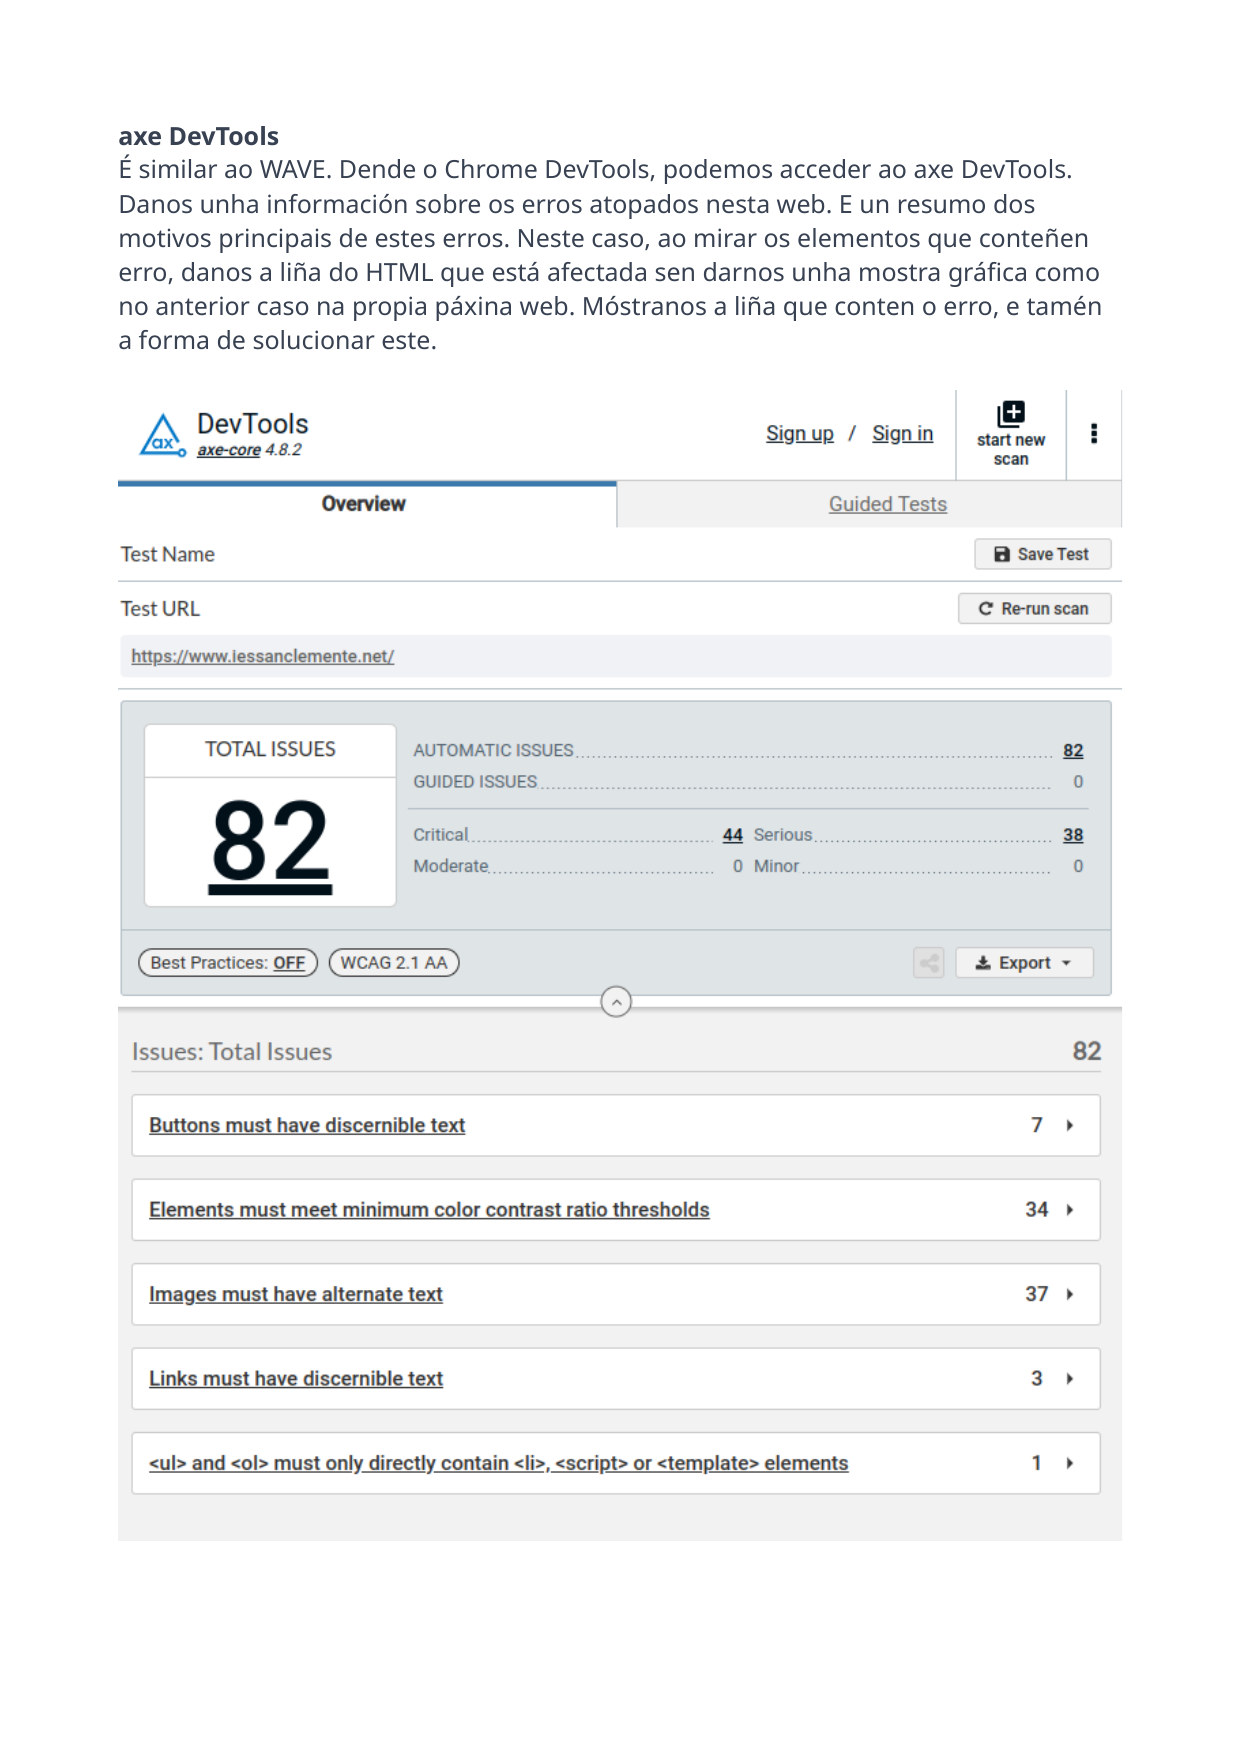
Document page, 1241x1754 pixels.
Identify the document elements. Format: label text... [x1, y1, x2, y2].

text axe DevTools [118, 118, 1122, 152]
picture [118, 390, 1123, 1541]
text É similar ao WAVE. Dende o Chrome DevTools, podemos acceder ao axe DevTools. Danos unha información sobre os erros atopados nesta web. E un resumo dos motivos principais de estes erros. Neste caso, ao mirar os elementos que conteñen erro, danos a liña do HTML que está afectada sen darnos unha mostra gráfica como no anterior caso na propia páxina web. Móstranos a liña que conten o erro, e tamén a forma de solucionar este. [118, 152, 1122, 357]
